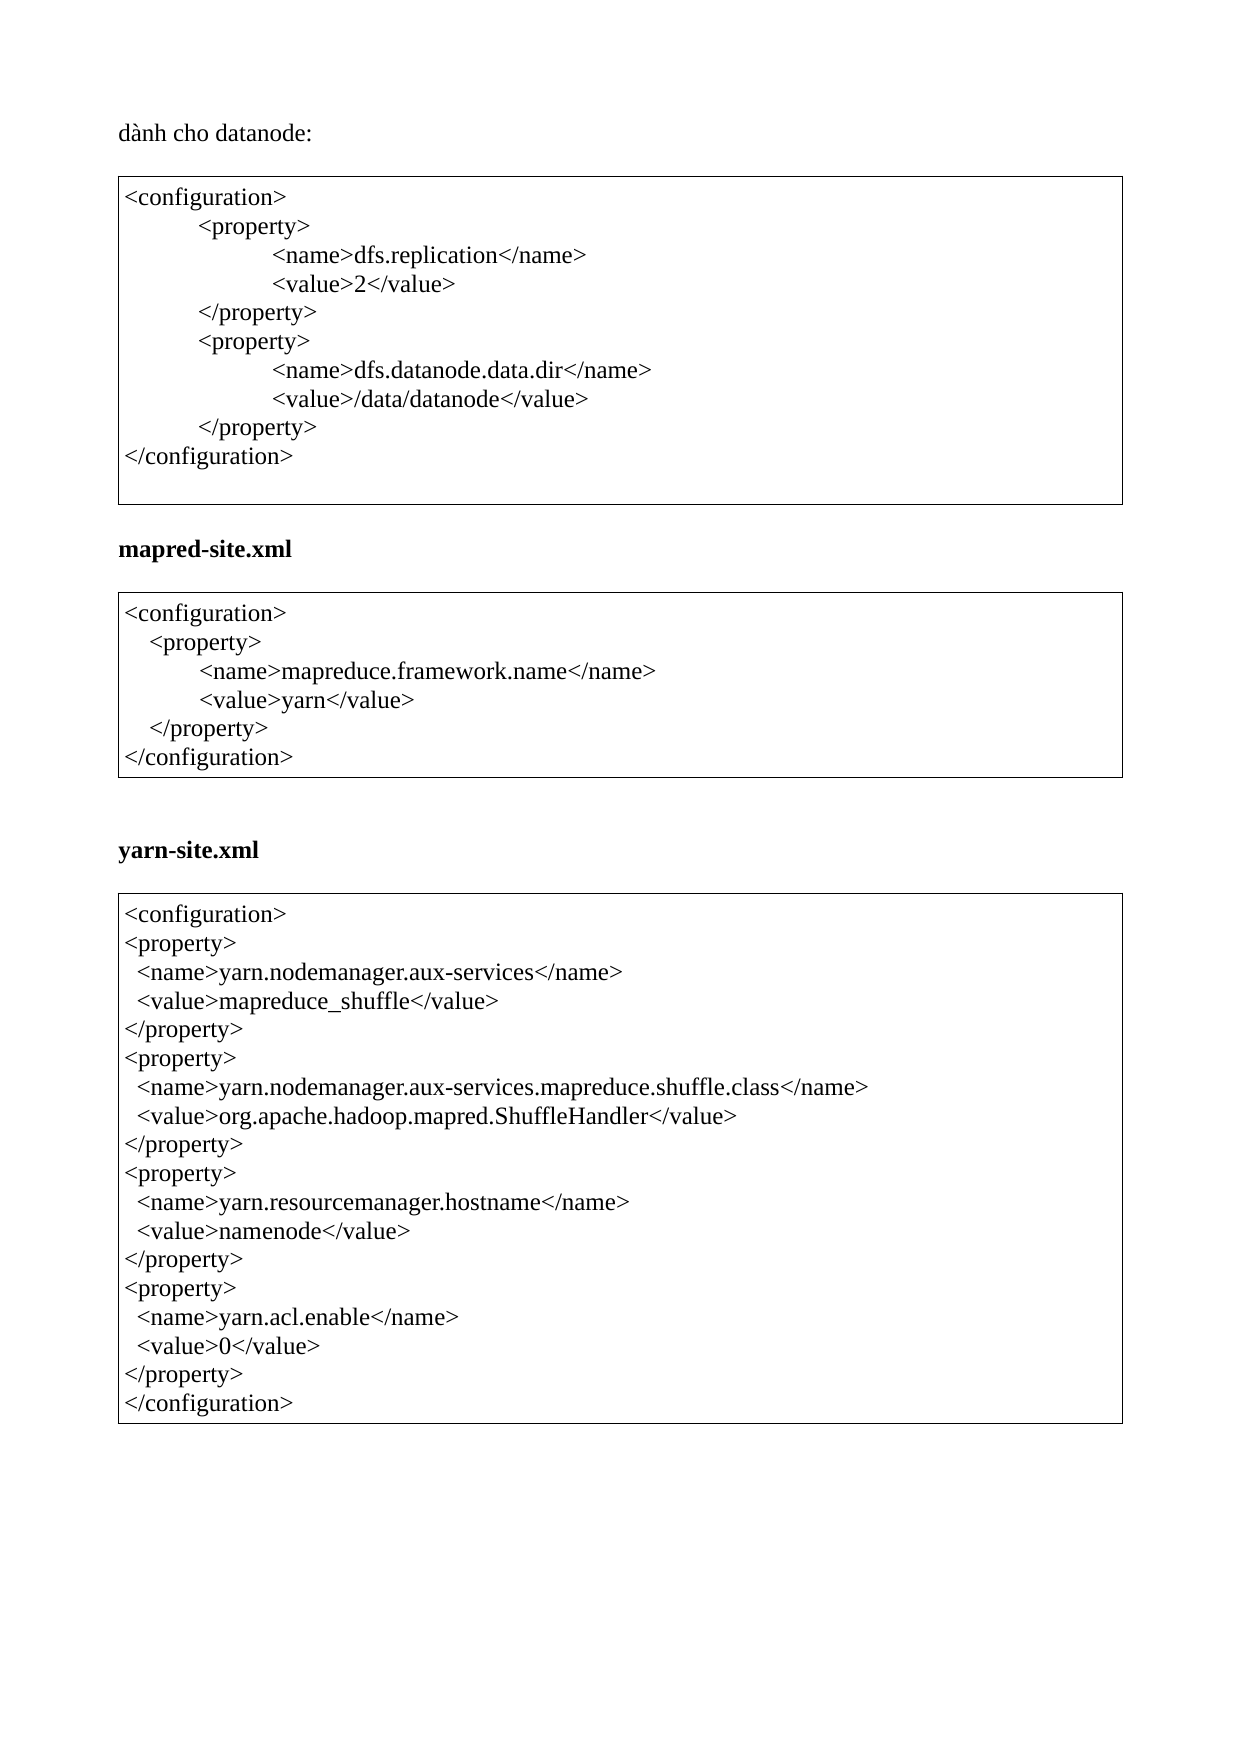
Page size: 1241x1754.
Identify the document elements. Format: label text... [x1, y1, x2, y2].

table_header <configuration> <property> <name>yarn.nodemanager.aux-services</name> <value>mapreduce_shuffle</value> </property> <property> <name>yarn.nodemanager.aux-services.mapreduce.shuffle.class</name> <value>org.apache.hadoop.mapred.ShuffleHandler</value> </property> <property> <name>yarn.resourcemanager.hostname</name> <value>namenode</value> </property> <property> <name>yarn.acl.enable</name> <value>0</value> </property> </configuration> [119, 894, 1122, 1423]
text dành cho datanode: [118, 118, 1122, 147]
table_header <configuration> <property> <name>dfs.replication</name> <value>2</value> </property> <property> <name>dfs.datanode.data.dir</name> <value>/data/datanode</value> </property> </configuration> [119, 177, 1122, 504]
text yarn-site.xml [118, 835, 1122, 864]
text mapred-site.xml [118, 534, 1122, 563]
table_header <configuration> <property> <name>mapreduce.framework.name</name> <value>yarn</value> </property> </configuration> [119, 593, 1122, 777]
